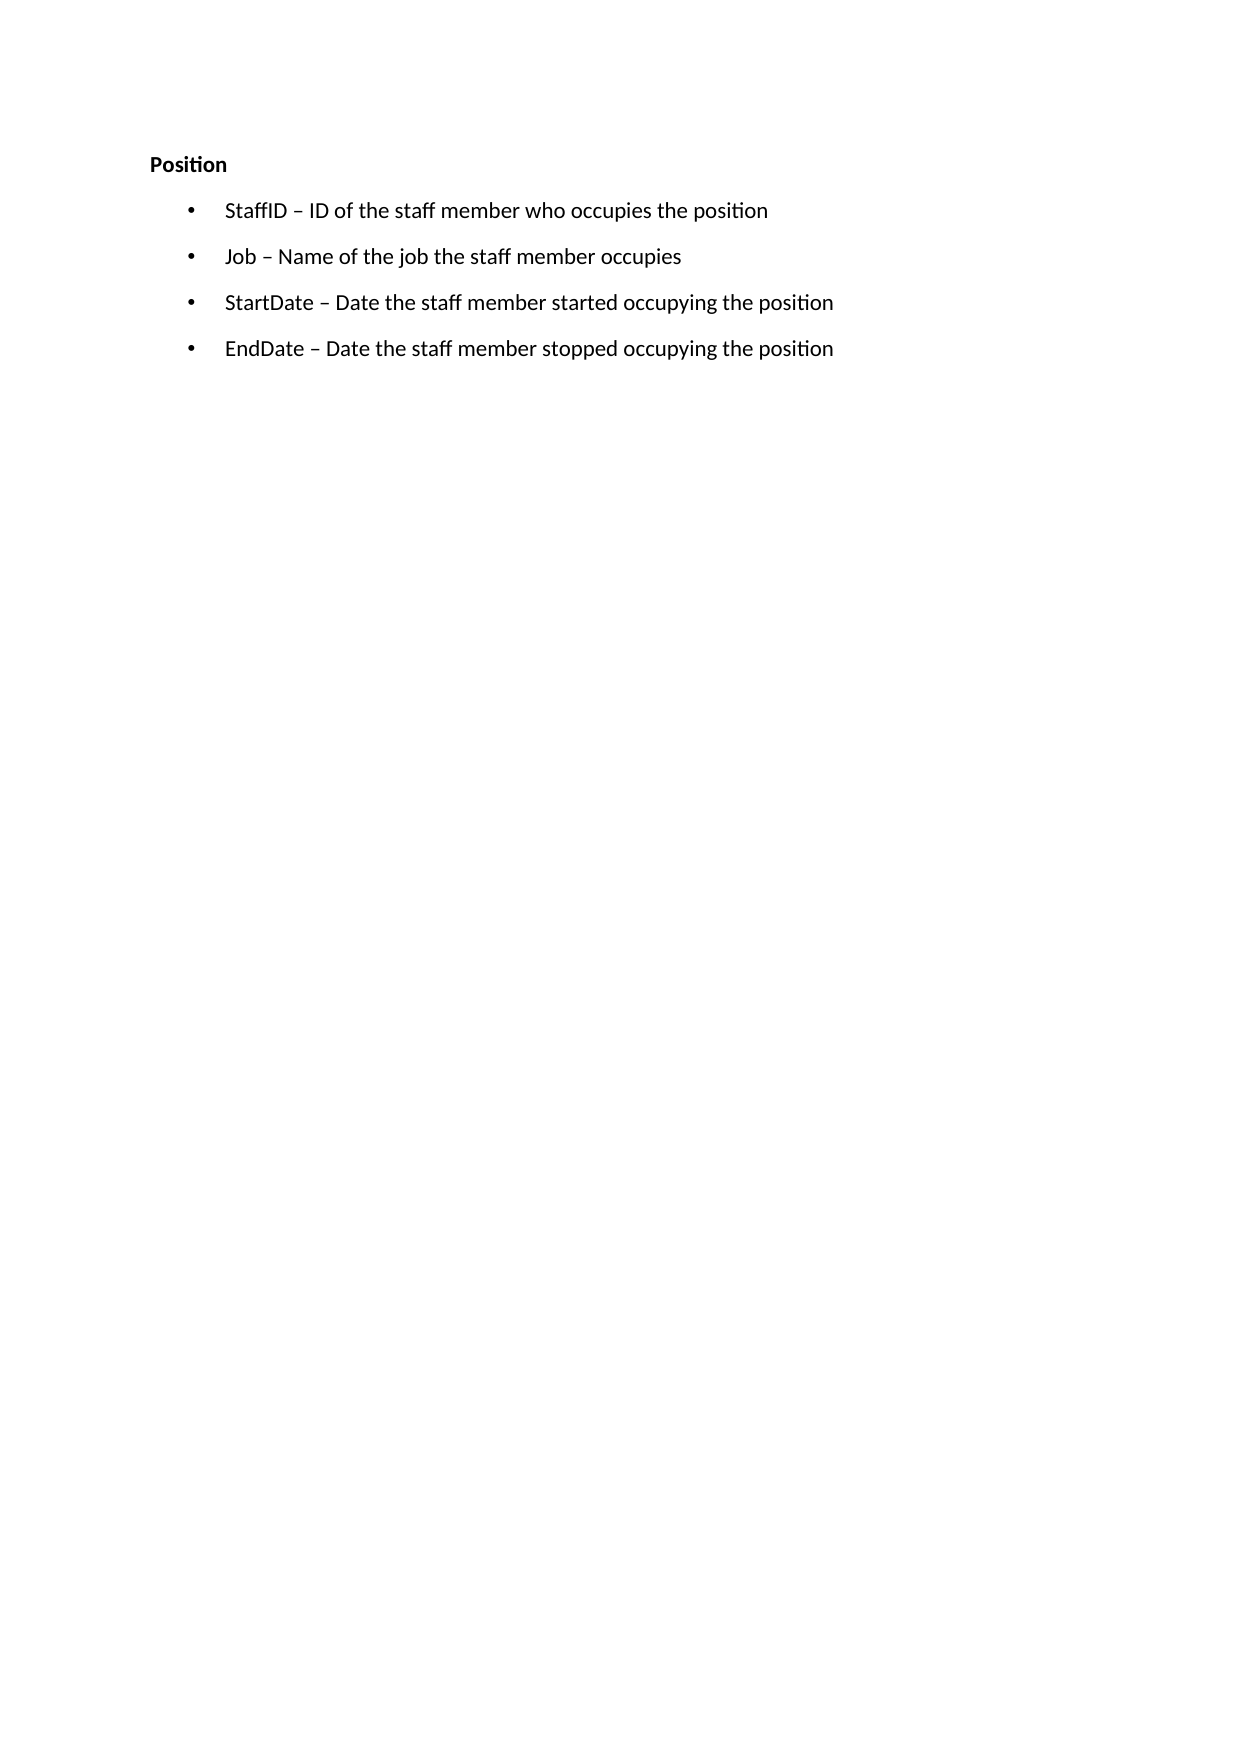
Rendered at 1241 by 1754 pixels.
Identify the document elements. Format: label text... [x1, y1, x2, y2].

list Job – Name of the job the staff member occupies [187, 242, 1090, 270]
list StaffID – ID of the staff member who occupies the position [187, 196, 1090, 224]
list EndDate – Date the staff member stopped occupying the position [187, 334, 1090, 362]
list Position [150, 150, 1090, 178]
list StartDate – Date the staff member started occupying the position [187, 288, 1090, 316]
